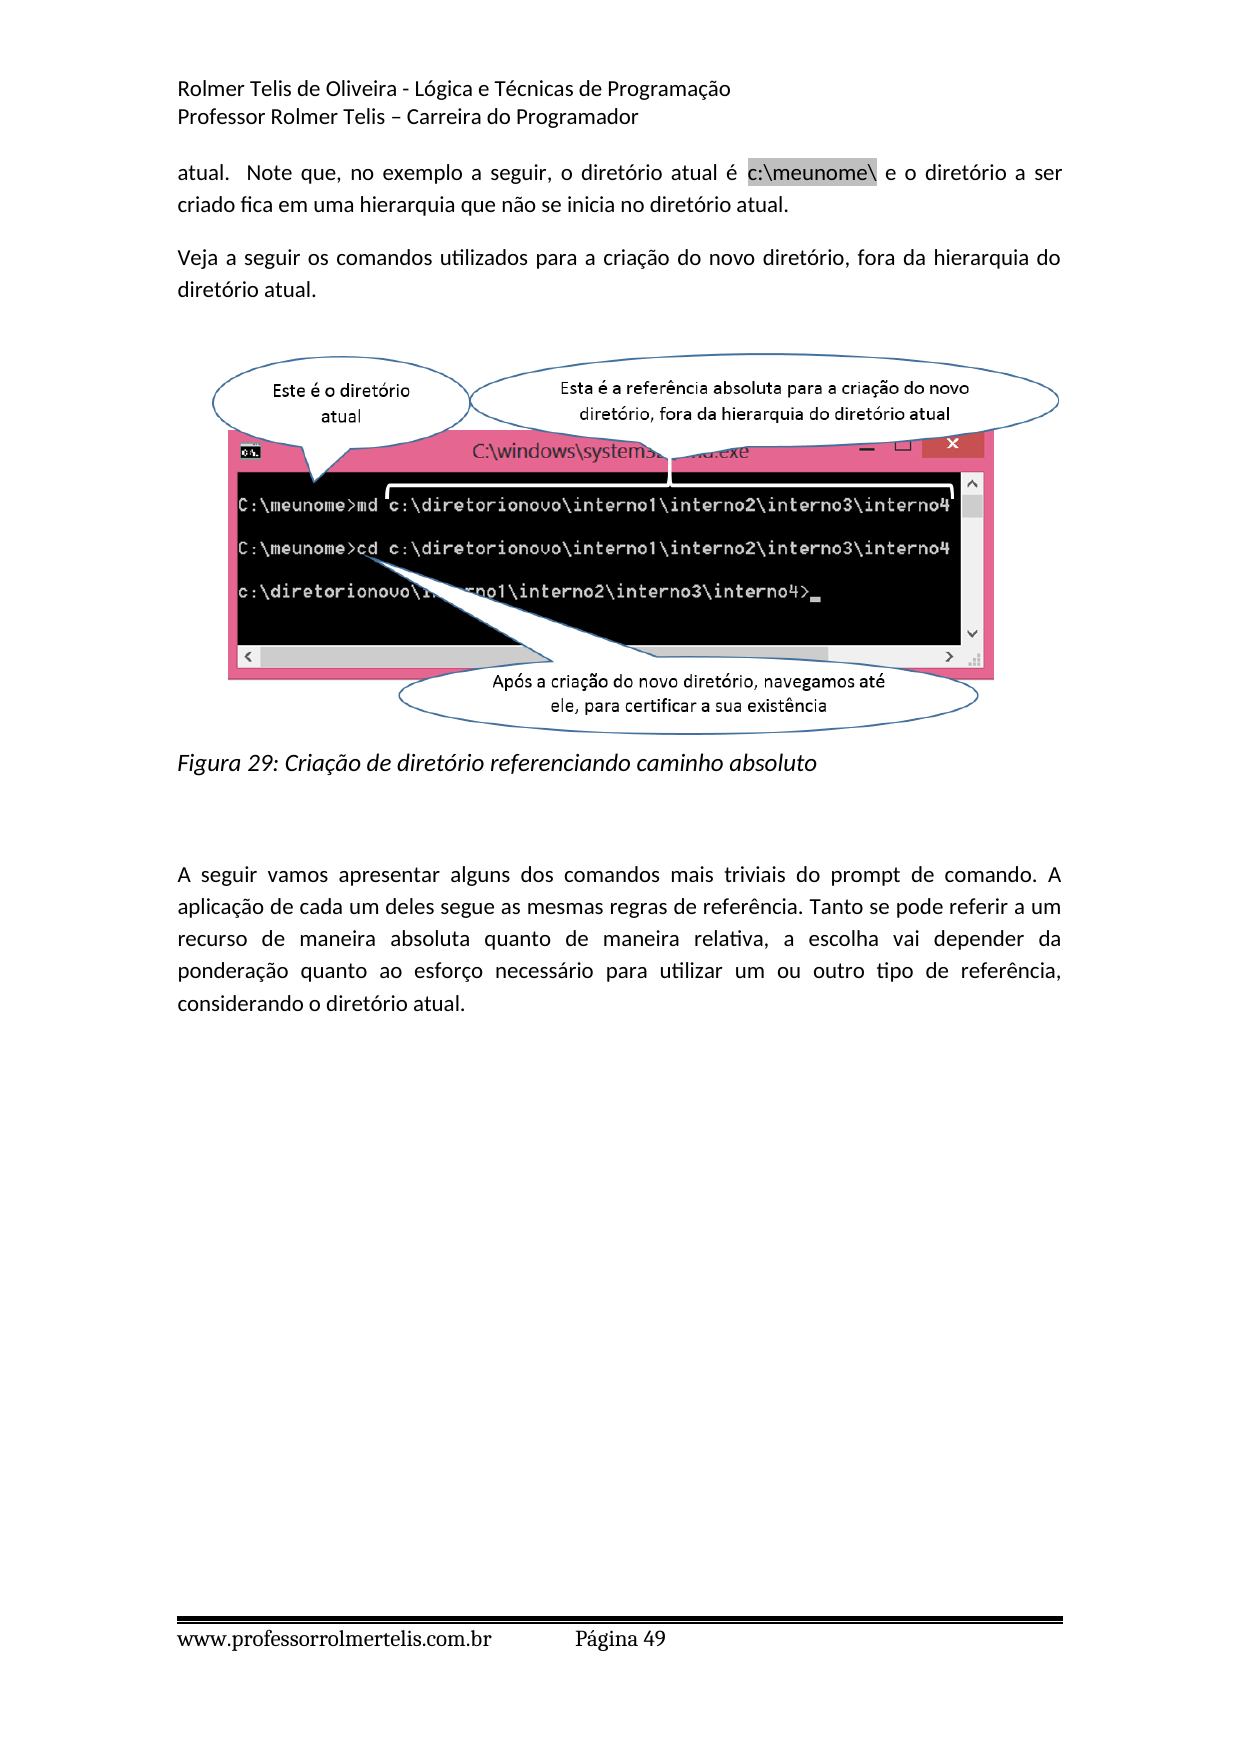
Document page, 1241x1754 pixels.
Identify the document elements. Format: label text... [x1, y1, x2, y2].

picture [177, 348, 1063, 737]
text Veja a seguir os comandos utilizados para a criação do novo diretório, fora da hierarquia do diretório atual. [177, 243, 1063, 303]
text A seguir vamos apresentar alguns dos comandos mais triviais do prompt de comando. A aplicação de cada um deles segue as mesmas regras de referência. Tanto se pode referir a um recurso de maneira absoluta quanto de maneira relativa, a escolha vai depender da ponderação quanto ao esforço necessário para utilizar um ou outro tipo de referência, considerando o diretório atual. [177, 860, 1063, 1017]
text Figura 29: Criação de diretório referenciando caminho absoluto [177, 737, 1063, 778]
text atual. Note que, no exemplo a seguir, o diretório atual é c:\meunome\ e o diretório a ser criado fica em uma hierarquia que não se inicia no diretório atual. [177, 158, 1063, 218]
text [177, 336, 1063, 348]
